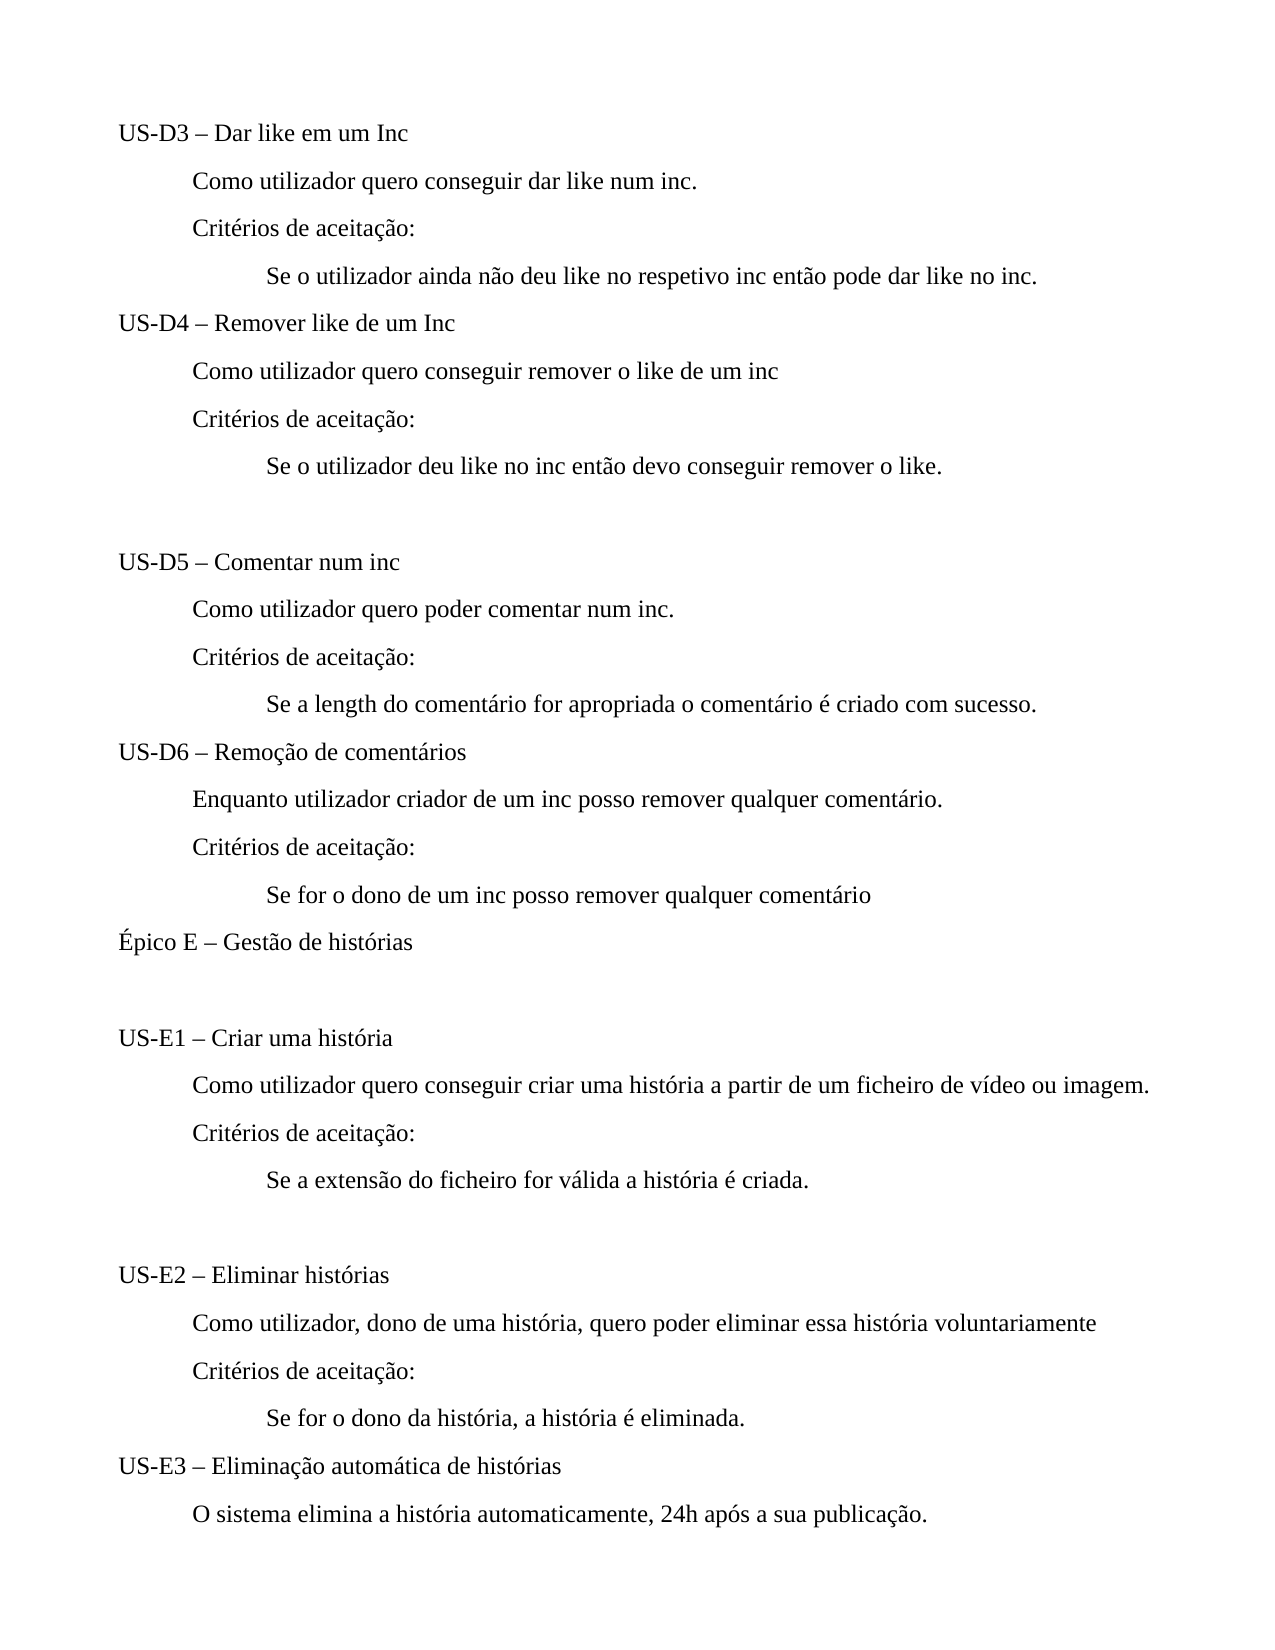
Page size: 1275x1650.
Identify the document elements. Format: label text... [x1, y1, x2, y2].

text Como utilizador quero poder comentar num inc. [118, 594, 1157, 623]
text Se a length do comentário for apropriada o comentário é criado com sucesso. [118, 689, 1157, 718]
text Critérios de aceitação: [118, 832, 1157, 861]
text Se a extensão do ficheiro for válida a história é criada. [118, 1165, 1157, 1194]
text Como utilizador quero conseguir remover o like de um inc [118, 356, 1157, 385]
text US-D6 – Remoção de comentários [118, 737, 1157, 766]
text Critérios de aceitação: [118, 213, 1157, 242]
text Como utilizador quero conseguir dar like num inc. [118, 166, 1157, 194]
text US-D3 – Dar like em um Inc [118, 118, 1157, 147]
text Enquanto utilizador criador de um inc posso remover qualquer comentário. [118, 784, 1157, 813]
text O sistema elimina a história automaticamente, 24h após a sua publicação. [118, 1499, 1157, 1527]
text Se for o dono da história, a história é eliminada. [118, 1403, 1157, 1432]
text Critérios de aceitação: [118, 1356, 1157, 1384]
text US-E2 – Eliminar histórias [118, 1261, 1157, 1289]
text Critérios de aceitação: [118, 404, 1157, 432]
text US-E1 – Criar uma história [118, 1023, 1157, 1051]
text US-D5 – Comentar num inc [118, 547, 1157, 575]
text US-D4 – Remover like de um Inc [118, 308, 1157, 337]
text Critérios de aceitação: [118, 1118, 1157, 1147]
text Se o utilizador deu like no inc então devo conseguir remover o like. [118, 451, 1157, 480]
text Se for o dono de um inc posso remover qualquer comentário [118, 880, 1157, 908]
text Como utilizador, dono de uma história, quero poder eliminar essa história voluntariamente [118, 1308, 1157, 1337]
text Épico E – Gestão de histórias [118, 927, 1157, 956]
text Se o utilizador ainda não deu like no respetivo inc então pode dar like no inc. [118, 261, 1157, 290]
text Como utilizador quero conseguir criar uma história a partir de um ficheiro de vídeo ou imagem. [118, 1070, 1157, 1099]
text Critérios de aceitação: [118, 642, 1157, 671]
text US-E3 – Eliminação automática de histórias [118, 1451, 1157, 1480]
